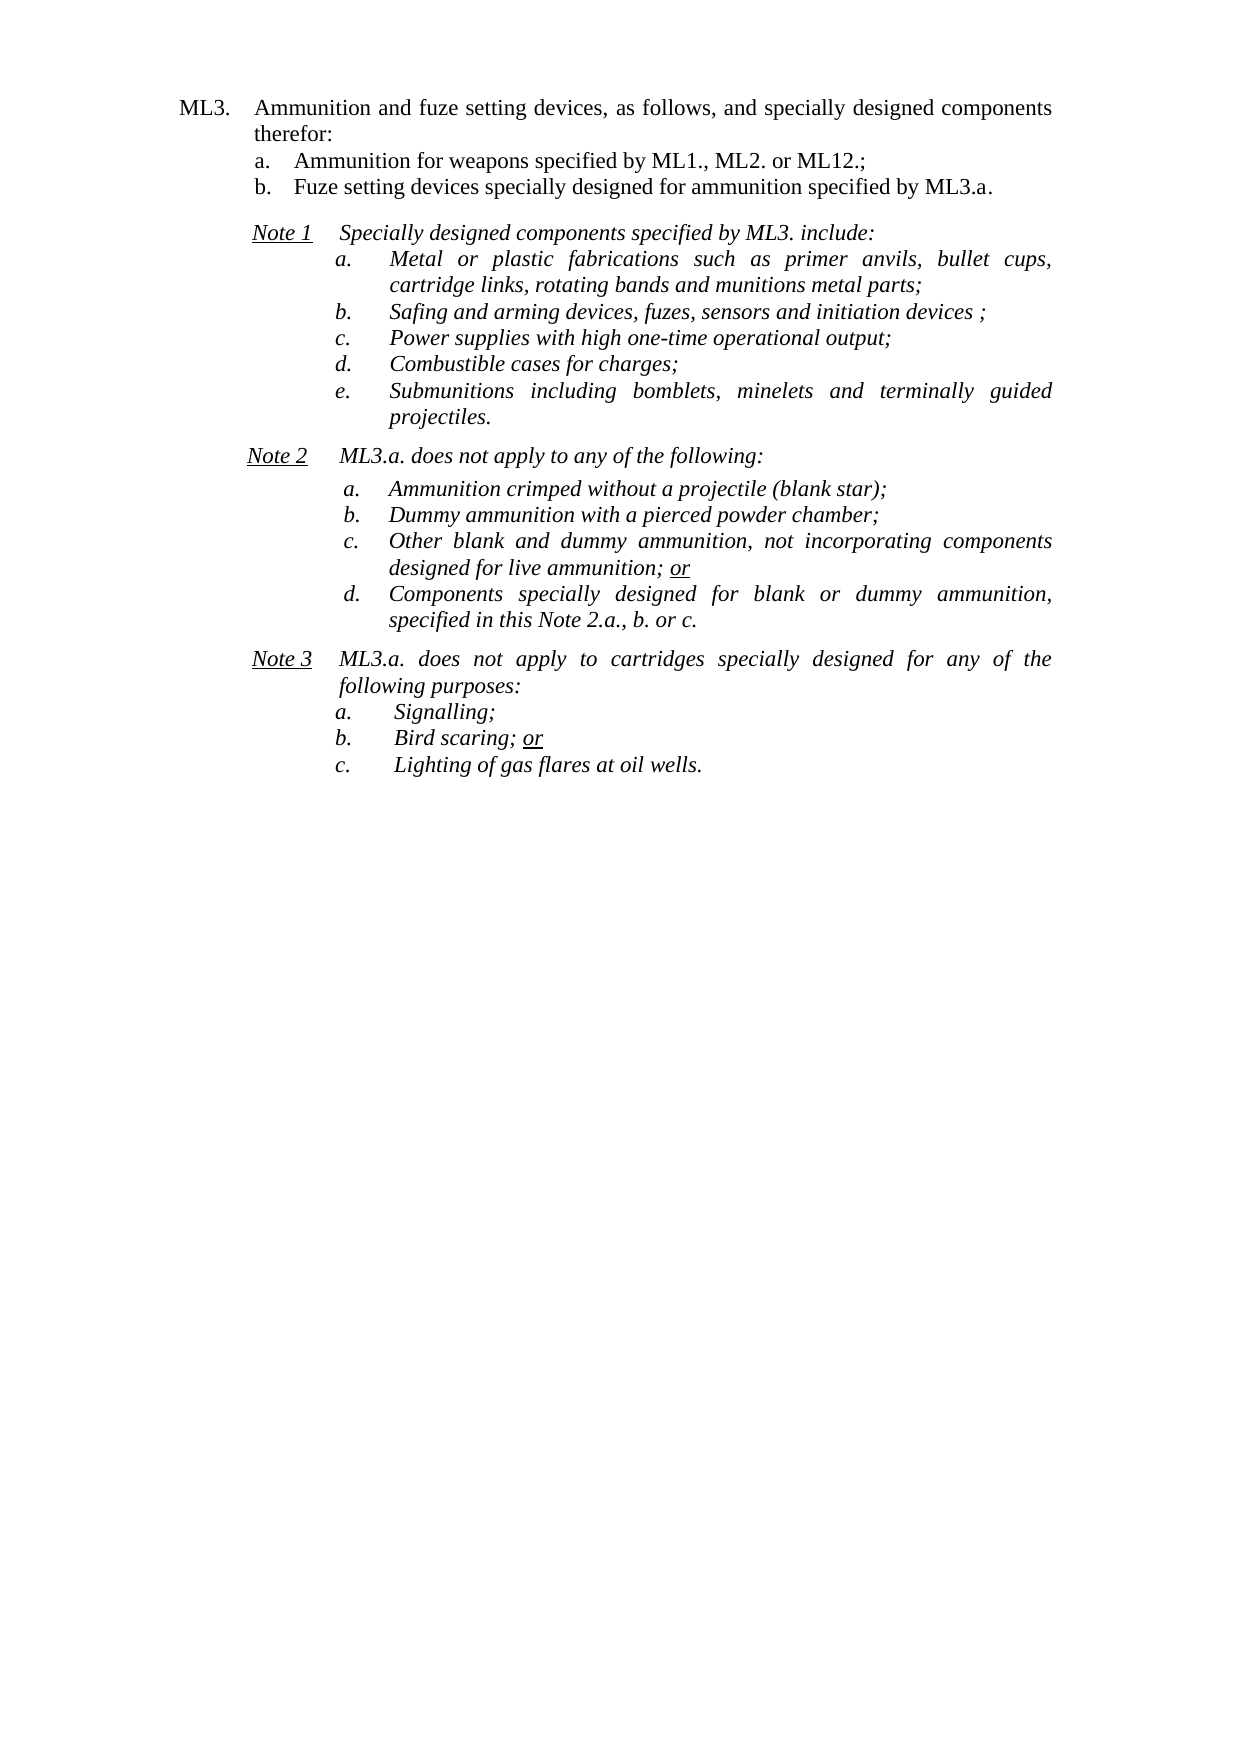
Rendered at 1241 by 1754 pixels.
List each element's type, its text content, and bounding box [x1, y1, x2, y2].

text d. Components specially designed for blank or dummy ammunition, specified in this Note 2.a., b. or c. [343, 580, 1053, 633]
text e. Submunitions including bomblets, minelets and terminally guided projectiles. [335, 377, 1053, 429]
text Note 2 ML3.a. does not apply to any of the following: [247, 442, 1053, 468]
list Ammunition for weapons specified by ML1., ML2. or ML12.; [254, 147, 1053, 173]
text c. Power supplies with high one-time operational output; [335, 324, 1053, 351]
text Note 1 Specially designed components specified by ML3. include: [252, 219, 1053, 245]
text a. Signalling; [335, 698, 1053, 724]
text b. Dummy ammunition with a pierced powder chamber; [343, 501, 1053, 527]
text a. Ammunition crimped without a projectile (blank star); [343, 475, 1053, 501]
text d. Combustible cases for charges; [335, 351, 1053, 377]
text a. Metal or plastic fabrications such as primer anvils, bullet cups, cartridge links, rotating bands and munitions metal parts; [335, 245, 1053, 298]
list Fuze setting devices specially designed for ammunition specified by ML3.a. [254, 173, 1053, 199]
text Note 3 ML3.a. does not apply to cartridges specially designed for any of the following purposes: [252, 645, 1053, 698]
text c. Lighting of gas flares at oil wells. [335, 751, 1053, 777]
text ML3. Ammunition and fuze setting devices, as follows, and specially designed components therefor: [179, 94, 1053, 147]
text b. Safing and arming devices, fuzes, sensors and initiation devices ; [335, 298, 1053, 324]
text b. Bird scaring; or [335, 724, 1053, 751]
text c. Other blank and dummy ammunition, not incorporating components designed for live ammunition; or [343, 527, 1053, 580]
